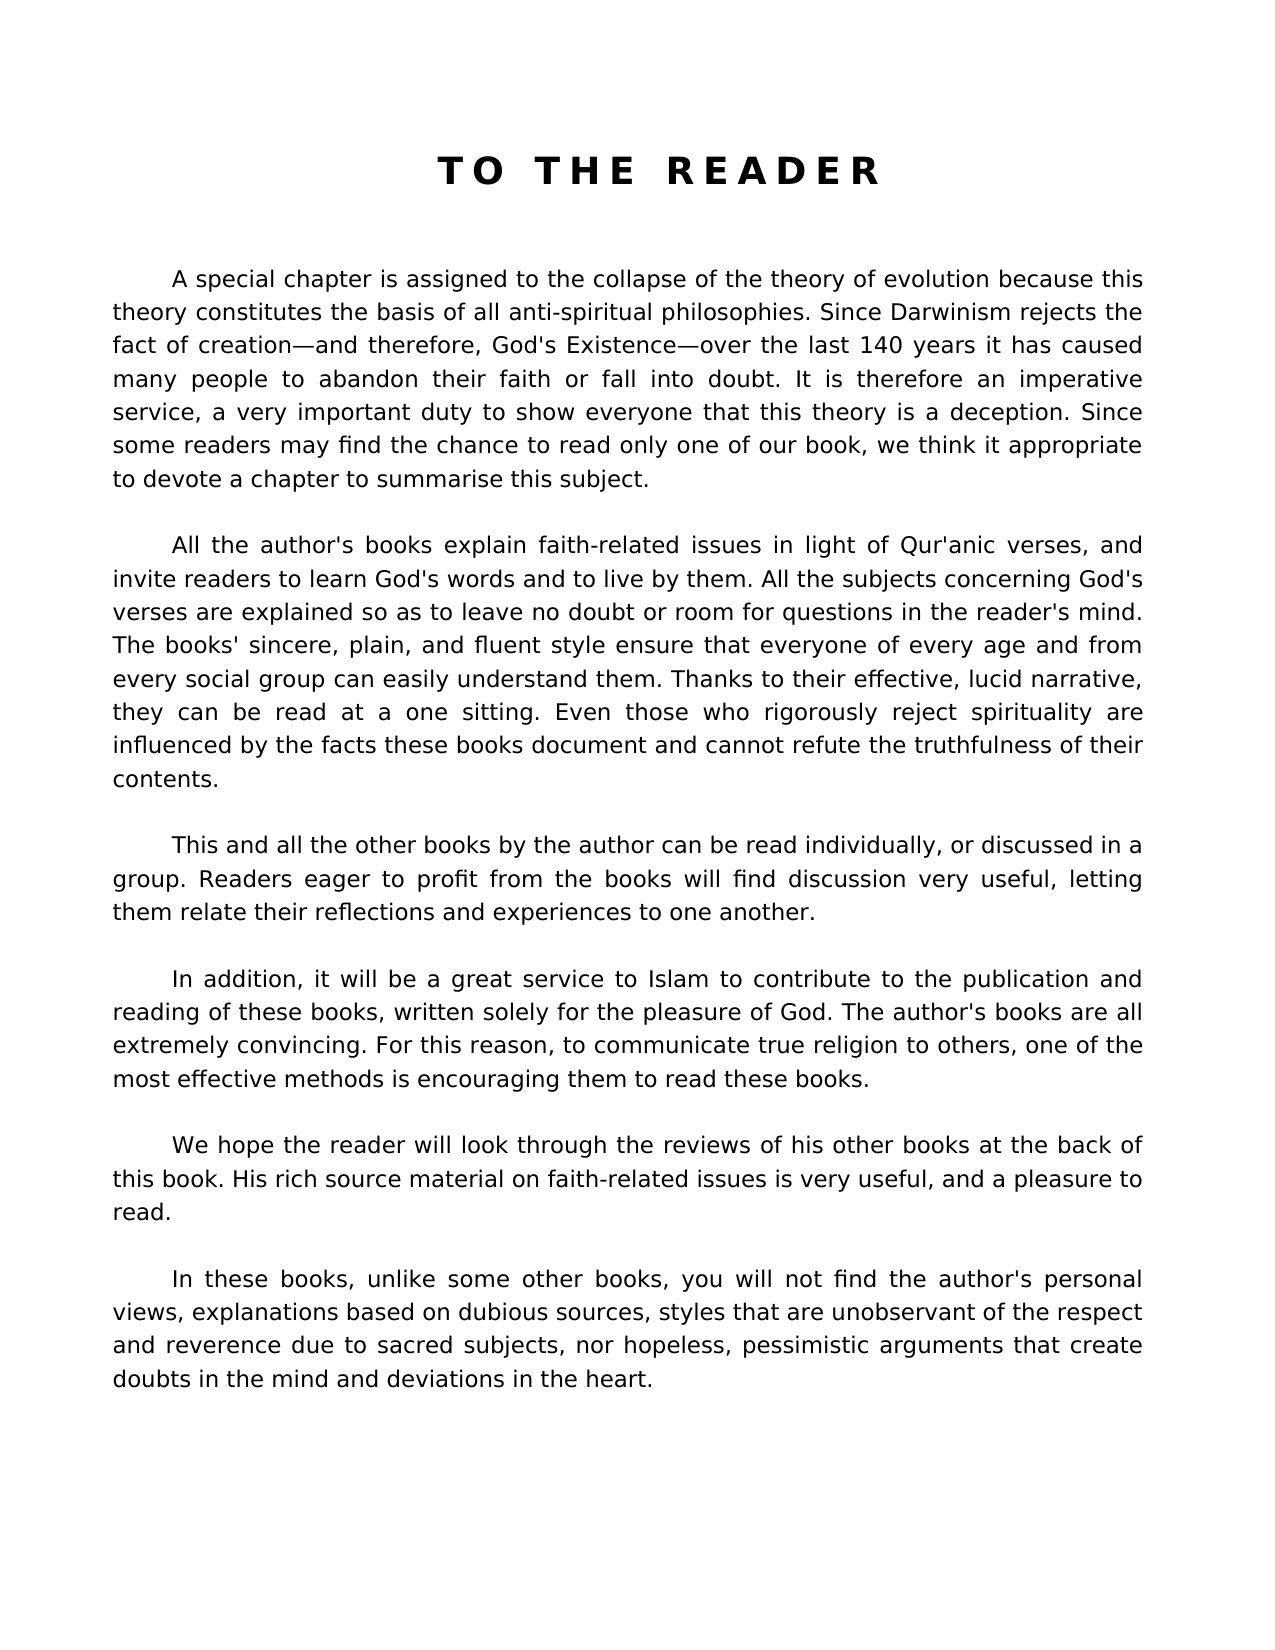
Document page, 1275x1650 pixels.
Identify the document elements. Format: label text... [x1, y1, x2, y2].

text We hope the reader will look through the reviews of his other books at the back of this book. His rich source material on faith-related issues is very useful, and a pleasure to read. [112, 1127, 1145, 1227]
text All the author's books explain faith-related issues in light of Qur'anic verses, and invite readers to learn God's words and to live by them. All the subjects concerning God's verses are explained so as to leave no doubt or room for questions in the reader's mind. The books' sincere, plain, and fluent style ensure that everyone of every age and from every social group can easily understand them. Thanks to their effective, lucid narrative, they can be read at a one sitting. Even those who rigorously reject spirituality are influenced by the facts these books document and cannot refute the truthfulness of their contents. [112, 527, 1145, 794]
text In addition, it will be a great service to Islam to contribute to the publication and reading of these books, written solely for the pleasure of God. The author's books are all extremely convincing. For this reason, to communicate true religion to others, one of the most effective methods is encouraging them to read these books. [112, 960, 1145, 1094]
text A special chapter is assigned to the collapse of the theory of evolution because this theory constitutes the basis of all anti-spiritual philosophies. Since Darwinism rejects the fact of creation—and therefore, God's Existence—over the last 140 years it has caused many people to abandon their faith or fall into doubt. It is therefore an imperative service, a very important duty to show everyone that this theory is a deception. Since some readers may find the chance to read only one of our book, we think it appropriate to devote a chapter to summarise this subject. [112, 260, 1145, 494]
subtitle TO THE READER [112, 150, 1145, 194]
text In these books, unlike some other books, you will not find the author's personal views, explanations based on dubious sources, styles that are unobservant of the respect and reverence due to sacred subjects, nor hopeless, pessimistic arguments that create doubts in the mind and deviations in the heart. [112, 1260, 1145, 1394]
text This and all the other books by the author can be read individually, or discussed in a group. Readers eager to profit from the books will find discussion very useful, letting them relate their reflections and experiences to one another. [112, 827, 1145, 927]
